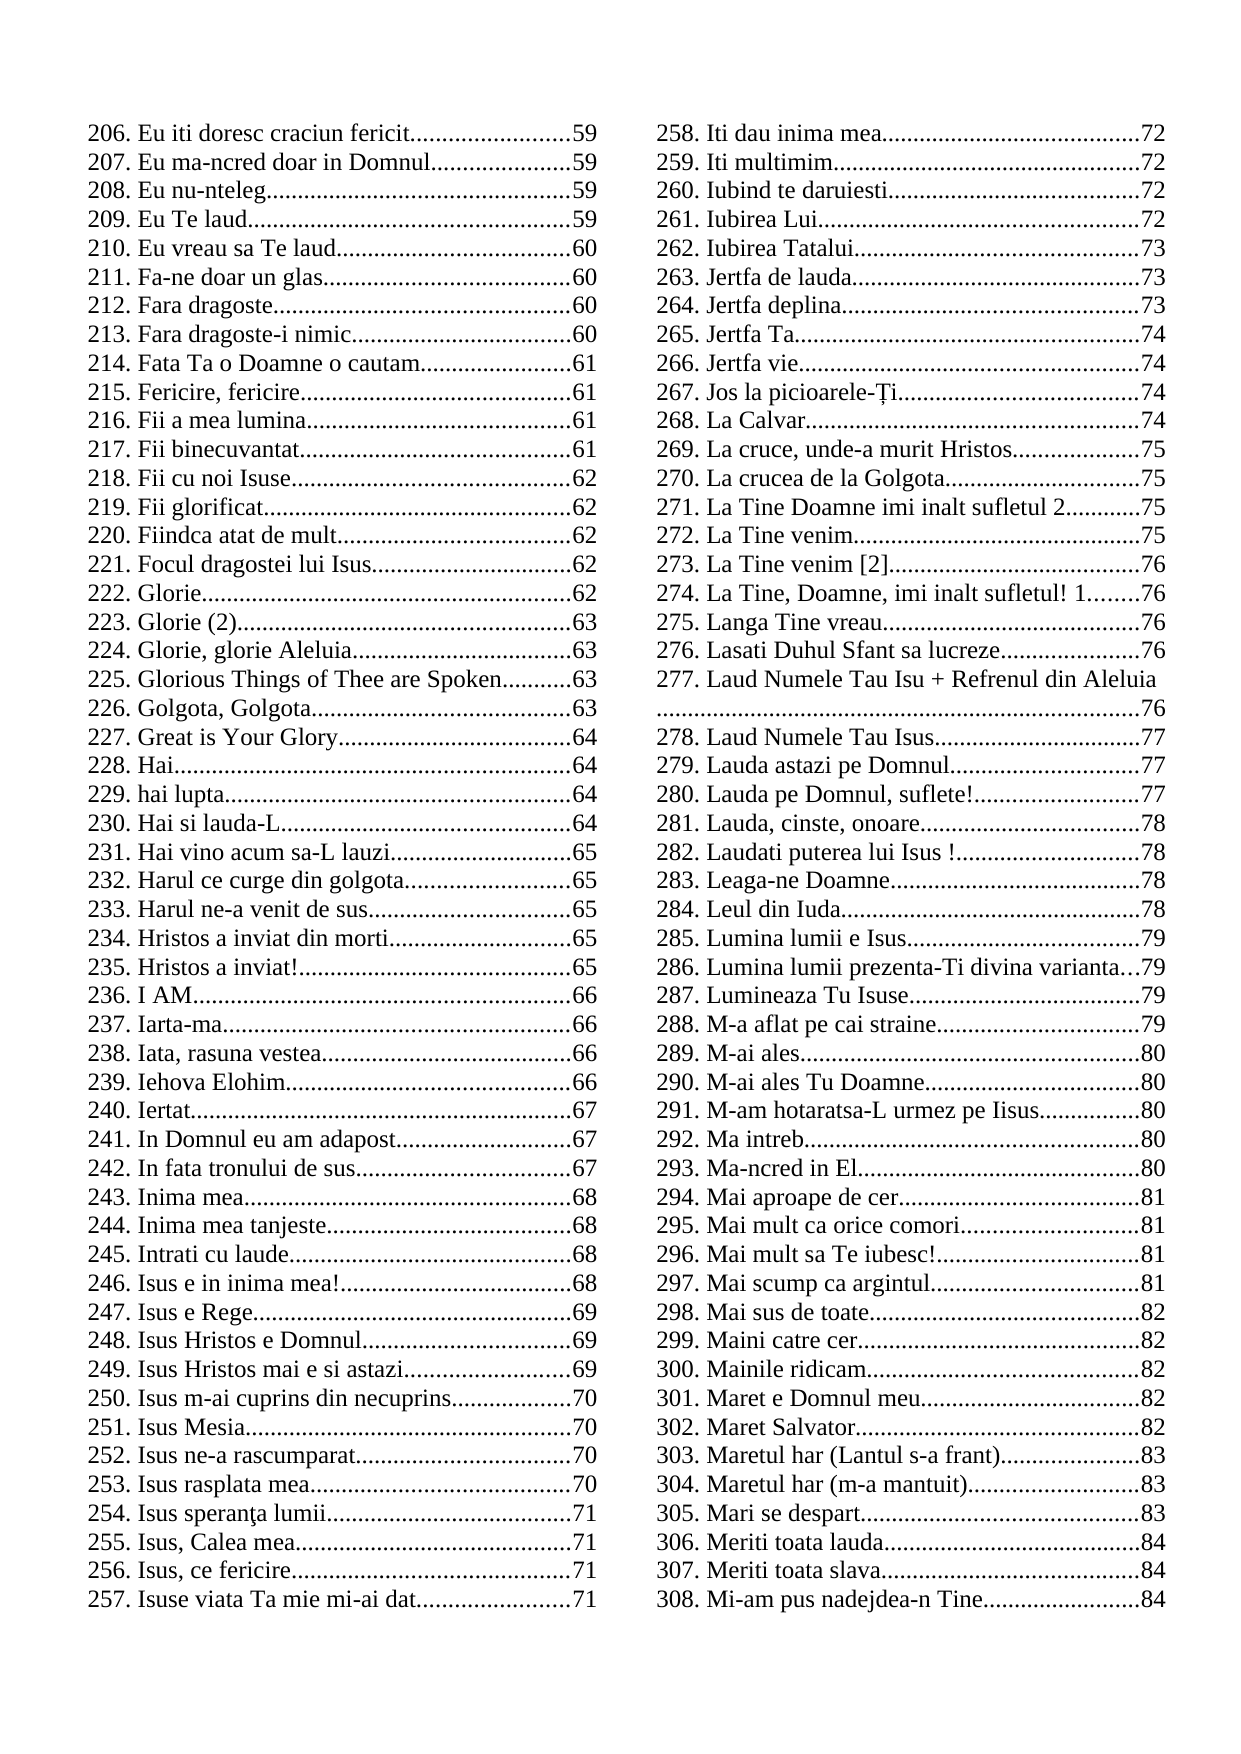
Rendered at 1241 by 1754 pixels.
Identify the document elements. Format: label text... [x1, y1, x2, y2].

text 258. Iti dau inima mea 72 [656, 118, 1166, 147]
text 252. Isus ne-a rascumparat 70 [87, 1441, 597, 1469]
text 249. Isus Hristos mai e si astazi 69 [87, 1354, 597, 1383]
text 221. Focul dragostei lui Isus 62 [87, 549, 597, 578]
text 289. M-ai ales 80 [656, 1038, 1166, 1067]
text 272. La Tine venim 75 [656, 521, 1166, 549]
text 220. Fiindca atat de mult 62 [87, 521, 597, 549]
text 224. Glorie, glorie Aleluia 63 [87, 636, 597, 664]
text 242. In fata tronului de sus 67 [87, 1153, 597, 1182]
text 306. Meriti toata lauda 84 [656, 1527, 1166, 1556]
text 239. Iehova Elohim 66 [87, 1067, 597, 1096]
text 216. Fii a mea lumina 61 [87, 406, 597, 434]
text 265. Jertfa Ta 74 [656, 319, 1166, 348]
text 248. Isus Hristos e Domnul 69 [87, 1326, 597, 1354]
text 298. Mai sus de toate 82 [656, 1297, 1166, 1326]
text 241. In Domnul eu am adapost 67 [87, 1124, 597, 1153]
text 218. Fii cu noi Isuse 62 [87, 463, 597, 492]
text 217. Fii binecuvantat 61 [87, 434, 597, 463]
text 277. Laud Numele Tau Isu + Refrenul din Aleluia 76 [656, 664, 1166, 722]
text 212. Fara dragoste 60 [87, 291, 597, 319]
text 208. Eu nu-nteleg 59 [87, 176, 597, 204]
text 286. Lumina lumii prezenta-Ti divina varianta 79 [656, 952, 1166, 981]
text 305. Mari se despart 83 [656, 1498, 1166, 1527]
text 257. Isuse viata Ta mie mi-ai dat 71 [87, 1584, 597, 1613]
text 228. Hai 64 [87, 751, 597, 779]
text 276. Lasati Duhul Sfant sa lucreze 76 [656, 636, 1166, 664]
text 243. Inima mea 68 [87, 1182, 597, 1211]
text 254. Isus speranţa lumii 71 [87, 1498, 597, 1527]
text 253. Isus rasplata mea 70 [87, 1469, 597, 1498]
text 219. Fii glorificat 62 [87, 492, 597, 521]
text 278. Laud Numele Tau Isus 77 [656, 722, 1166, 751]
text 284. Leul din Iuda 78 [656, 894, 1166, 923]
text 256. Isus, ce fericire 71 [87, 1556, 597, 1584]
text 233. Harul ne-a venit de sus 65 [87, 894, 597, 923]
text 255. Isus, Calea mea 71 [87, 1527, 597, 1556]
text 268. La Calvar 74 [656, 406, 1166, 434]
text 275. Langa Tine vreau 76 [656, 607, 1166, 636]
text 295. Mai mult ca orice comori 81 [656, 1211, 1166, 1239]
text 262. Iubirea Tatalui 73 [656, 233, 1166, 262]
text 271. La Tine Doamne imi inalt sufletul 2 75 [656, 492, 1166, 521]
text 285. Lumina lumii e Isus 79 [656, 923, 1166, 952]
text 291. M-am hotaratsa-L urmez pe Iisus 80 [656, 1096, 1166, 1124]
text 223. Glorie (2) 63 [87, 607, 597, 636]
text 273. La Tine venim [2] 76 [656, 549, 1166, 578]
text 302. Maret Salvator 82 [656, 1412, 1166, 1441]
text 290. M-ai ales Tu Doamne 80 [656, 1067, 1166, 1096]
text 301. Maret e Domnul meu 82 [656, 1383, 1166, 1412]
text 234. Hristos a inviat din morti 65 [87, 923, 597, 952]
text 303. Maretul har (Lantul s-a frant) 83 [656, 1441, 1166, 1469]
text 240. Iertat 67 [87, 1096, 597, 1124]
text 296. Mai mult sa Te iubesc! 81 [656, 1239, 1166, 1268]
text 225. Glorious Things of Thee are Spoken 63 [87, 664, 597, 693]
text 214. Fata Ta o Doamne o cautam 61 [87, 348, 597, 377]
text 209. Eu Te laud 59 [87, 204, 597, 233]
text 230. Hai si lauda-L 64 [87, 808, 597, 837]
text 274. La Tine, Doamne, imi inalt sufletul! 1 76 [656, 578, 1166, 607]
text 267. Jos la picioarele-Ți 74 [656, 377, 1166, 406]
text 304. Maretul har (m-a mantuit) 83 [656, 1469, 1166, 1498]
text 280. Lauda pe Domnul, suflete! 77 [656, 779, 1166, 808]
text 227. Great is Your Glory 64 [87, 722, 597, 751]
text 250. Isus m-ai cuprins din necuprins 70 [87, 1383, 597, 1412]
text 282. Laudati puterea lui Isus ! 78 [656, 837, 1166, 866]
text 261. Iubirea Lui 72 [656, 204, 1166, 233]
text 266. Jertfa vie 74 [656, 348, 1166, 377]
text 307. Meriti toata slava 84 [656, 1556, 1166, 1584]
text 287. Lumineaza Tu Isuse 79 [656, 981, 1166, 1009]
text 226. Golgota, Golgota 63 [87, 693, 597, 722]
text 207. Eu ma-ncred doar in Domnul 59 [87, 147, 597, 176]
text 281. Lauda, cinste, onoare 78 [656, 808, 1166, 837]
text 232. Harul ce curge din golgota 65 [87, 866, 597, 894]
text 259. Iti multimim 72 [656, 147, 1166, 176]
text 211. Fa-ne doar un glas 60 [87, 262, 597, 291]
text 279. Lauda astazi pe Domnul 77 [656, 751, 1166, 779]
text 222. Glorie 62 [87, 578, 597, 607]
text 263. Jertfa de lauda 73 [656, 262, 1166, 291]
text 293. Ma-ncred in El 80 [656, 1153, 1166, 1182]
text 235. Hristos a inviat! 65 [87, 952, 597, 981]
text 294. Mai aproape de cer 81 [656, 1182, 1166, 1211]
text 246. Isus e in inima mea! 68 [87, 1268, 597, 1297]
text 215. Fericire, fericire 61 [87, 377, 597, 406]
text 292. Ma intreb 80 [656, 1124, 1166, 1153]
text 297. Mai scump ca argintul 81 [656, 1268, 1166, 1297]
text 264. Jertfa deplina 73 [656, 291, 1166, 319]
text 288. M-a aflat pe cai straine 79 [656, 1009, 1166, 1038]
text 236. I AM 66 [87, 981, 597, 1009]
text 270. La crucea de la Golgota 75 [656, 463, 1166, 492]
text 237. Iarta-ma 66 [87, 1009, 597, 1038]
text 308. Mi-am pus nadejdea-n Tine 84 [656, 1584, 1166, 1613]
text 210. Eu vreau sa Te laud 60 [87, 233, 597, 262]
text 206. Eu iti doresc craciun fericit 59 [87, 118, 597, 147]
text 283. Leaga-ne Doamne 78 [656, 866, 1166, 894]
text 238. Iata, rasuna vestea 66 [87, 1038, 597, 1067]
text 229. hai lupta 64 [87, 779, 597, 808]
text 251. Isus Mesia 70 [87, 1412, 597, 1441]
text 244. Inima mea tanjeste 68 [87, 1211, 597, 1239]
text 245. Intrati cu laude 68 [87, 1239, 597, 1268]
text 247. Isus e Rege 69 [87, 1297, 597, 1326]
text 231. Hai vino acum sa-L lauzi 65 [87, 837, 597, 866]
text 300. Mainile ridicam 82 [656, 1354, 1166, 1383]
text 299. Maini catre cer 82 [656, 1326, 1166, 1354]
text 260. Iubind te daruiesti 72 [656, 176, 1166, 204]
text 213. Fara dragoste-i nimic 60 [87, 319, 597, 348]
text 269. La cruce, unde-a murit Hristos 75 [656, 434, 1166, 463]
